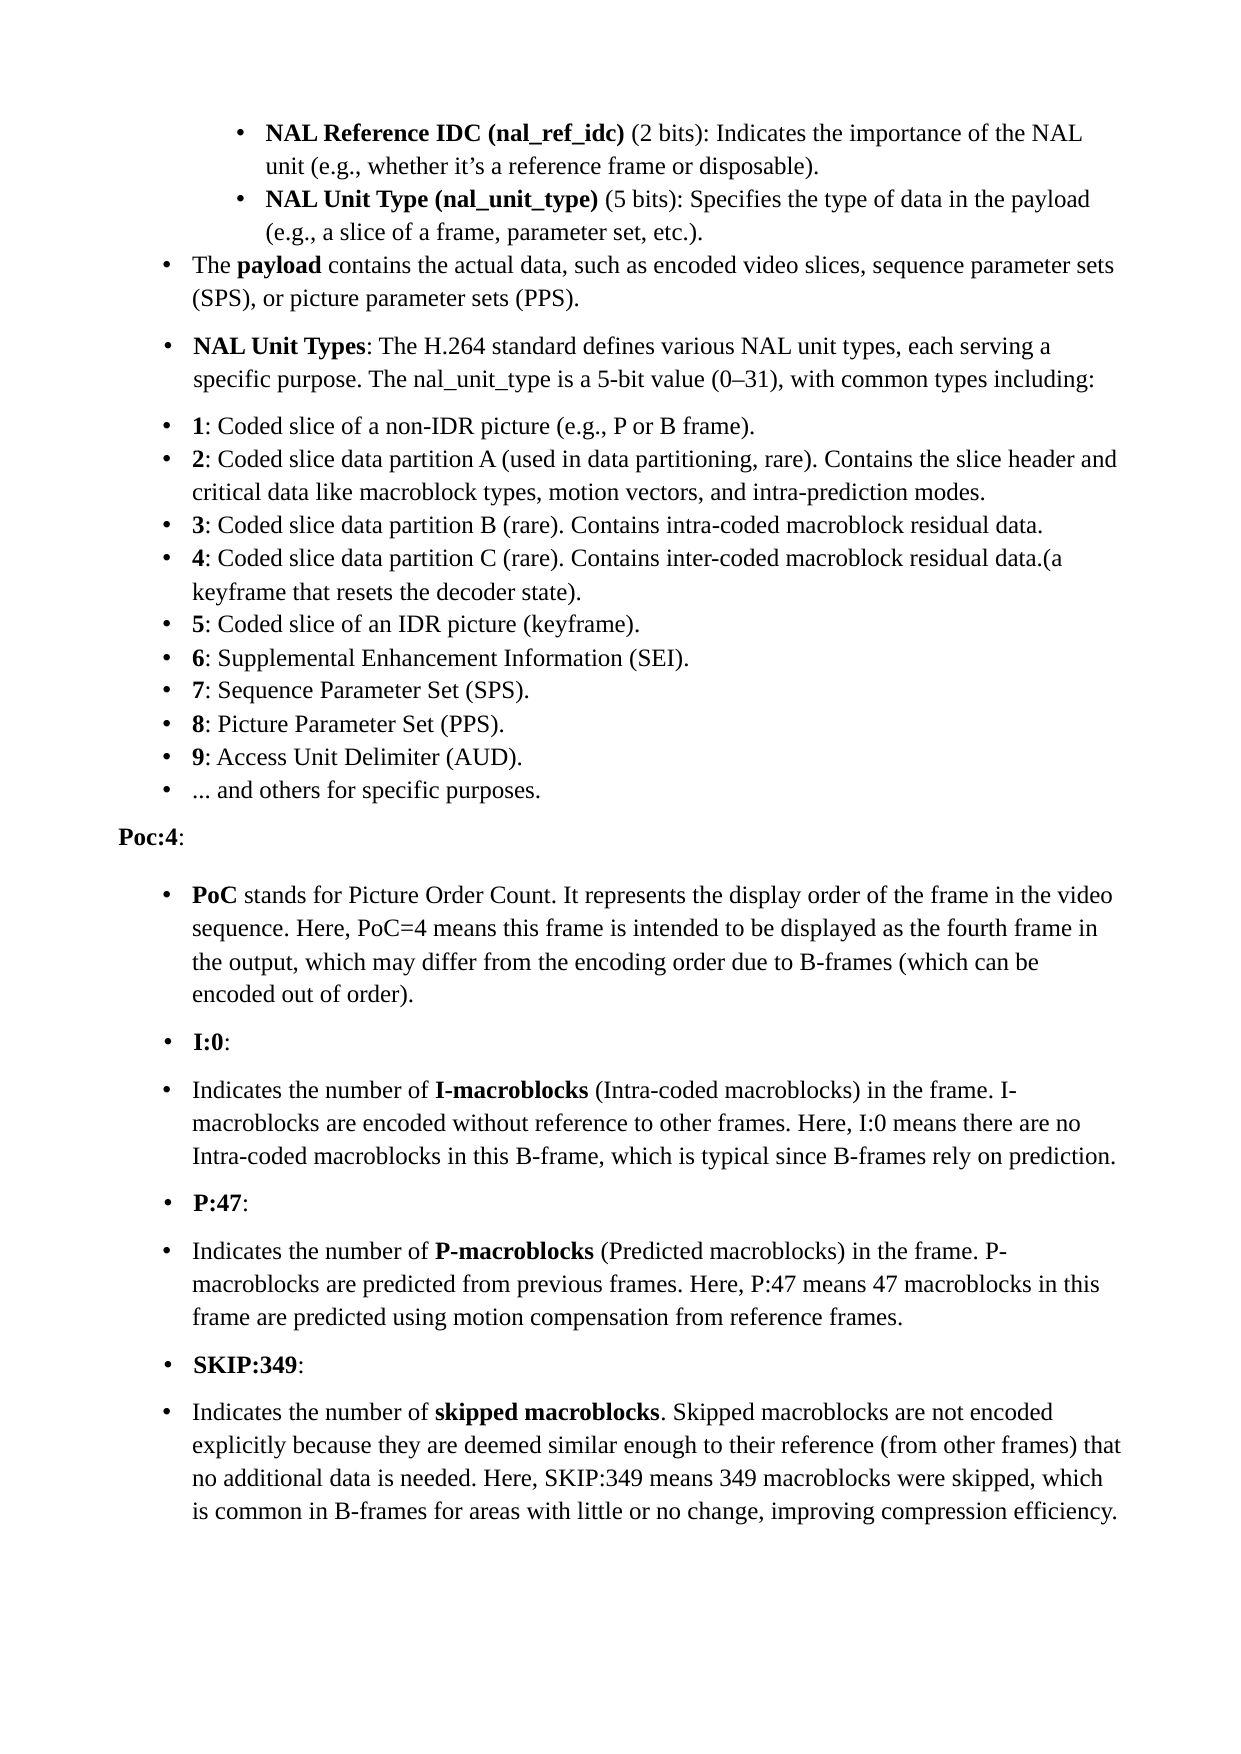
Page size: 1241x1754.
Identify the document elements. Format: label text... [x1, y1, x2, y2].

list NAL Unit Types: The H.264 standard defines various NAL unit types, each serving a specific purpose. The nal_unit_type is a 5-bit value (0–31), with common types including: [164, 331, 1122, 393]
list ... and others for specific purposes. [162, 775, 1122, 803]
list The payload contains the actual data, such as encoded video slices, sequence parameter sets (SPS), or picture parameter sets (PPS). [162, 250, 1122, 312]
list Indicates the number of P-macroblocks (Predicted macroblocks) in the frame. P-macroblocks are predicted from previous frames. Here, P:47 means 47 macroblocks in this frame are predicted using motion compensation from reference frames. [162, 1236, 1122, 1331]
list I:0: [164, 1027, 1122, 1056]
list NAL Unit Type (nal_unit_type) (5 bits): Specifies the type of data in the payload (e.g., a slice of a frame, parameter set, etc.). [236, 184, 1122, 246]
list SKIP:349: [164, 1350, 1122, 1378]
list NAL Reference IDC (nal_ref_idc) (2 bits): Indicates the importance of the NAL unit (e.g., whether it’s a reference frame or disposable). [236, 118, 1122, 180]
text Poc:4: [118, 822, 1122, 851]
list 7: Sequence Parameter Set (SPS). [162, 676, 1122, 704]
list 2: Coded slice data partition A (used in data partitioning, rare). Contains the slice header and critical data like macroblock types, motion vectors, and intra-prediction modes. [162, 444, 1122, 506]
list Indicates the number of skipped macroblocks. Skipped macroblocks are not encoded explicitly because they are deemed similar enough to their reference (from other frames) that no additional data is needed. Here, SKIP:349 means 349 macroblocks were skipped, which is common in B-frames for areas with little or no change, improving compression efficiency. [162, 1397, 1122, 1525]
list 6: Supplemental Enhancement Information (SEI). [162, 643, 1122, 671]
list 3: Coded slice data partition B (rare). Contains intra-coded macroblock residual data. [162, 511, 1122, 539]
list 8: Picture Parameter Set (PPS). [162, 709, 1122, 737]
list 4: Coded slice data partition C (rare). Contains inter-coded macroblock residual data.(a keyframe that resets the decoder state). [162, 543, 1122, 605]
list P:47: [164, 1188, 1122, 1217]
list Indicates the number of I-macroblocks (Intra-coded macroblocks) in the frame. I-macroblocks are encoded without reference to other frames. Here, I:0 means there are no Intra-coded macroblocks in this B-frame, which is typical since B-frames rely on prediction. [162, 1075, 1122, 1169]
list 5: Coded slice of an IDR picture (keyframe). [162, 609, 1122, 638]
list 1: Coded slice of a non-IDR picture (e.g., P or B frame). [162, 411, 1122, 440]
list 9: Access Unit Delimiter (AUD). [162, 742, 1122, 770]
list PoC stands for Picture Order Count. It represents the display order of the frame in the video sequence. Here, PoC=4 means this frame is intended to be displayed as the fourth frame in the output, which may differ from the encoding order due to B-frames (which can be encoded out of order). [162, 881, 1122, 1008]
